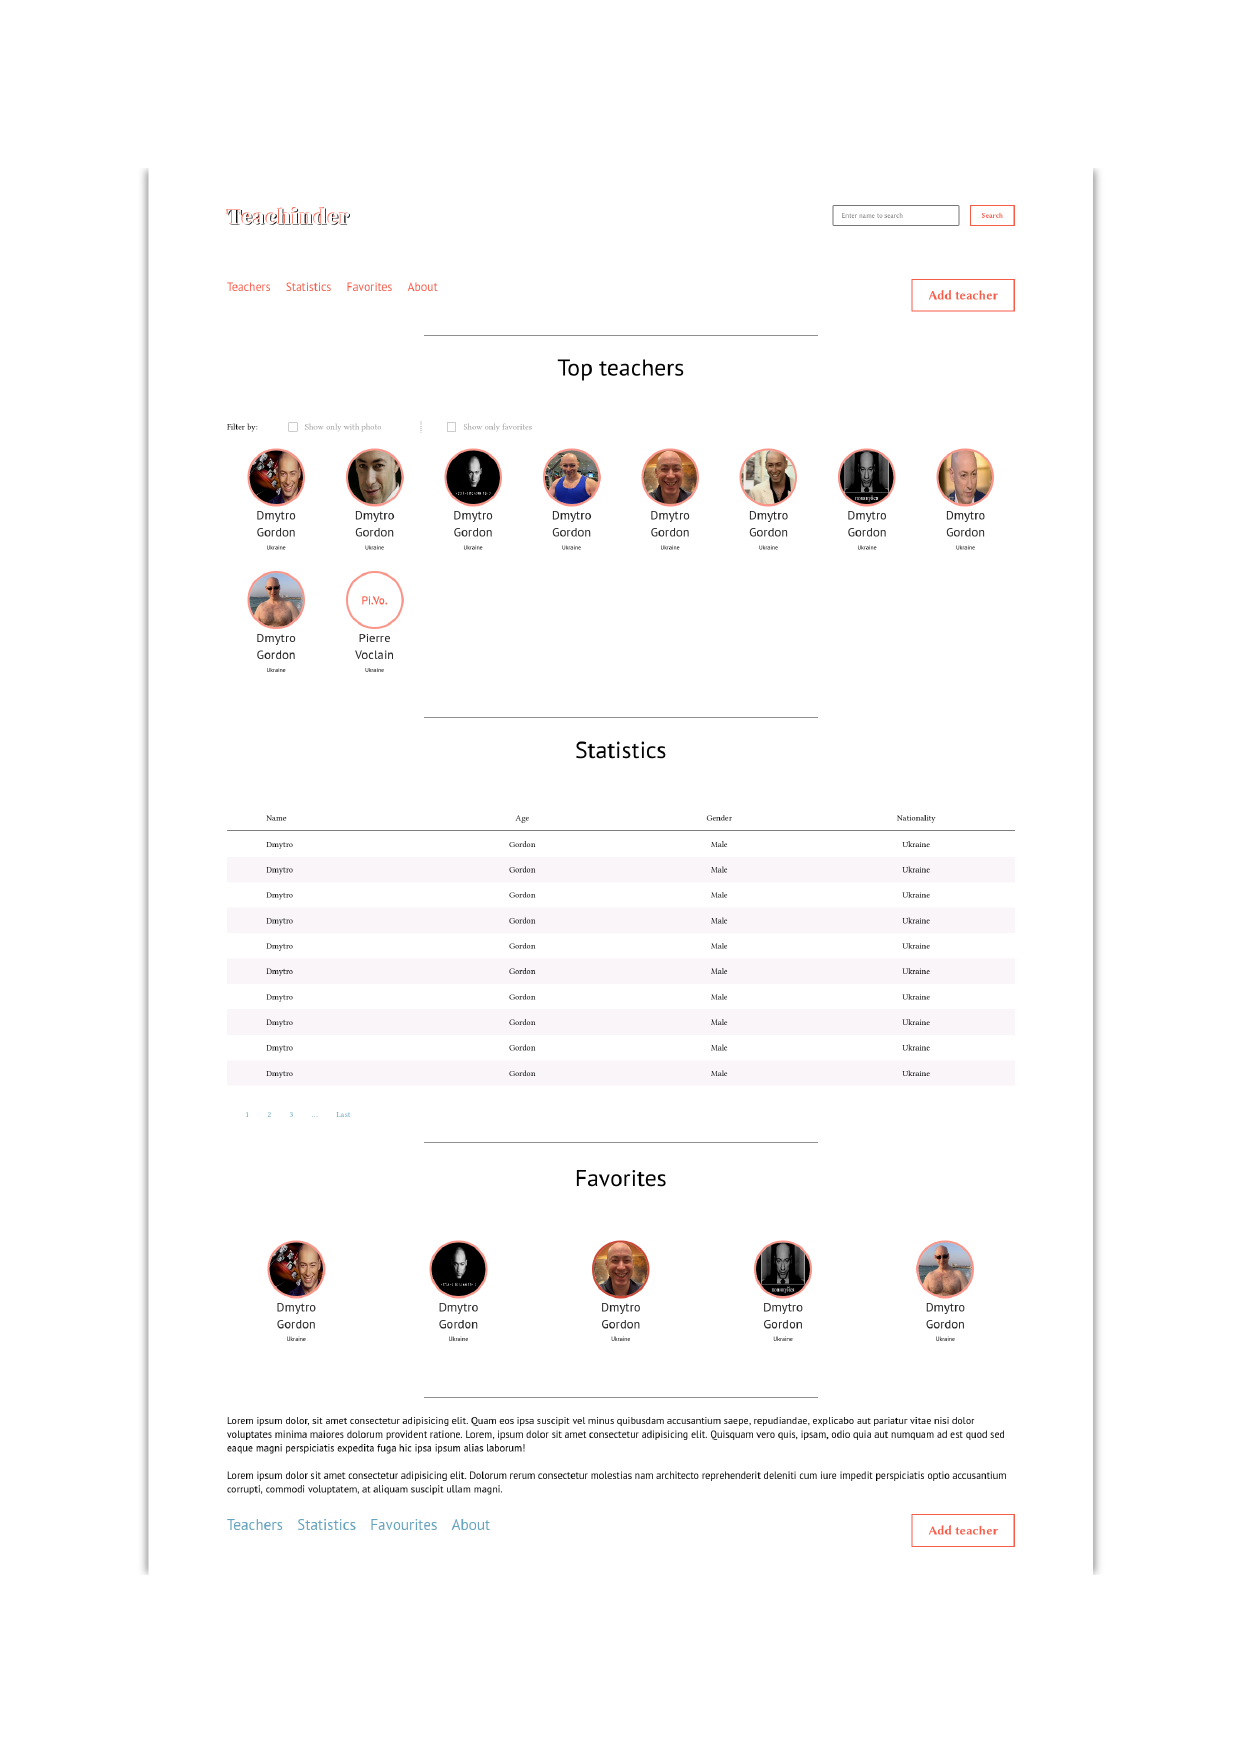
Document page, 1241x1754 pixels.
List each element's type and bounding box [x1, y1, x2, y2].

picture [118, 168, 1123, 1575]
